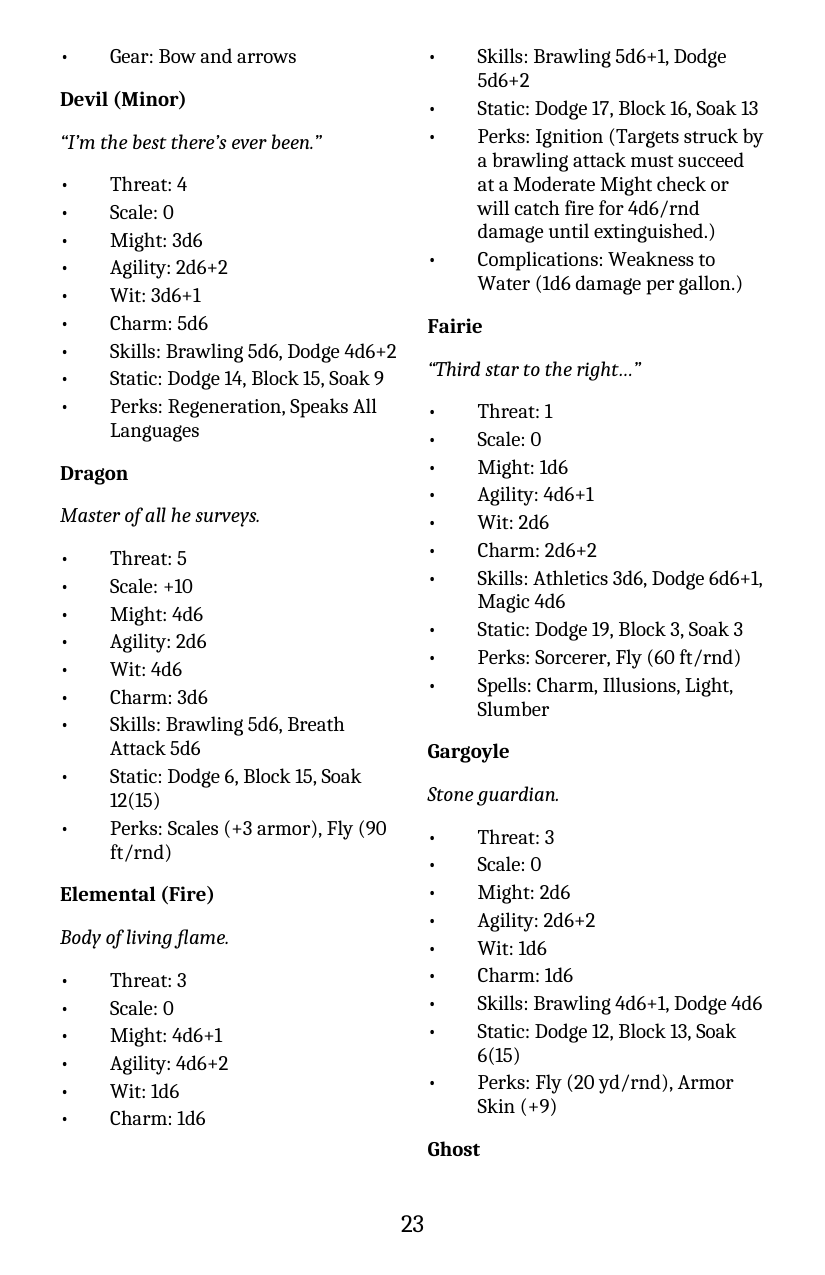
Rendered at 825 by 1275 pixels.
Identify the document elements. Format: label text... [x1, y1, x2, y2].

list Gear: Bow and arrows [60, 45, 397, 69]
list Wit: 1d6 [427, 936, 765, 960]
list Scale: +10 [60, 574, 397, 598]
list Charm: 5d6 [60, 312, 397, 336]
list Agility: 2d6 [60, 630, 397, 654]
text Master of all he surveys. [60, 504, 397, 528]
list Threat: 3 [60, 968, 397, 992]
list Scale: 0 [427, 428, 765, 452]
list Threat: 3 [427, 825, 765, 849]
text Stone guardian. [427, 783, 765, 807]
text “Third star to the right…” [427, 357, 765, 381]
list Might: 4d6+1 [60, 1024, 397, 1048]
list Charm: 2d6+2 [427, 538, 765, 562]
list Perks: Sorcerer, Fly (60 ft/rnd) [427, 646, 765, 669]
text Elemental (Fire) [60, 883, 397, 907]
list Wit: 4d6 [60, 658, 397, 682]
text Body of living flame. [60, 926, 397, 950]
list Threat: 1 [427, 400, 765, 424]
list Perks: Fly (20 yd/rnd), Armor Skin (+9) [427, 1071, 765, 1119]
list Might: 1d6 [427, 455, 765, 479]
text Dragon [60, 461, 397, 485]
list Scale: 0 [60, 201, 397, 225]
list Might: 2d6 [427, 881, 765, 905]
list Wit: 2d6 [427, 511, 765, 535]
list Skills: Brawling 4d6+1, Dodge 4d6 [427, 992, 765, 1016]
text “I’m the best there’s ever been.” [60, 130, 397, 154]
list Perks: Regeneration, Speaks All Languages [60, 395, 397, 443]
list Threat: 5 [60, 547, 397, 571]
list Might: 3d6 [60, 228, 397, 252]
list Wit: 1d6 [60, 1079, 397, 1103]
list Charm: 3d6 [60, 685, 397, 709]
text Fairie [427, 314, 765, 338]
list Agility: 2d6+2 [60, 256, 397, 280]
list Agility: 2d6+2 [427, 908, 765, 932]
list Wit: 3d6+1 [60, 284, 397, 308]
list Charm: 1d6 [60, 1107, 397, 1131]
text Devil (Minor) [60, 88, 397, 112]
list Complications: Weakness to Water (1d6 damage per gallon.) [427, 248, 765, 296]
list Scale: 0 [60, 996, 397, 1020]
list Skills: Athletics 3d6, Dodge 6d6+1, Magic 4d6 [427, 566, 765, 614]
list Static: Dodge 12, Block 13, Soak 6(15) [427, 1019, 765, 1067]
list Agility: 4d6+1 [427, 483, 765, 507]
list Skills: Brawling 5d6+1, Dodge 5d6+2 [427, 45, 765, 93]
list Perks: Ignition (Targets struck by a brawling attack must succeed at a Moderate Might check or will catch fire for 4d6/rnd damage until extinguished.) [427, 124, 765, 244]
text Gargoyle [427, 740, 765, 764]
list Static: Dodge 14, Block 15, Soak 9 [60, 367, 397, 391]
list Scale: 0 [427, 853, 765, 877]
list Skills: Brawling 5d6, Dodge 4d6+2 [60, 339, 397, 363]
list Threat: 4 [60, 173, 397, 197]
list Charm: 1d6 [427, 964, 765, 988]
list Skills: Brawling 5d6, Breath Attack 5d6 [60, 713, 397, 761]
list Static: Dodge 6, Block 15, Soak 12(15) [60, 765, 397, 813]
list Might: 4d6 [60, 602, 397, 626]
list Static: Dodge 19, Block 3, Soak 3 [427, 618, 765, 642]
list Perks: Scales (+3 armor), Fly (90 ft/rnd) [60, 816, 397, 864]
list Static: Dodge 17, Block 16, Soak 13 [427, 97, 765, 121]
list Spells: Charm, Illusions, Light, Slumber [427, 673, 765, 721]
list Agility: 4d6+2 [60, 1052, 397, 1076]
text Ghost [427, 1138, 765, 1162]
